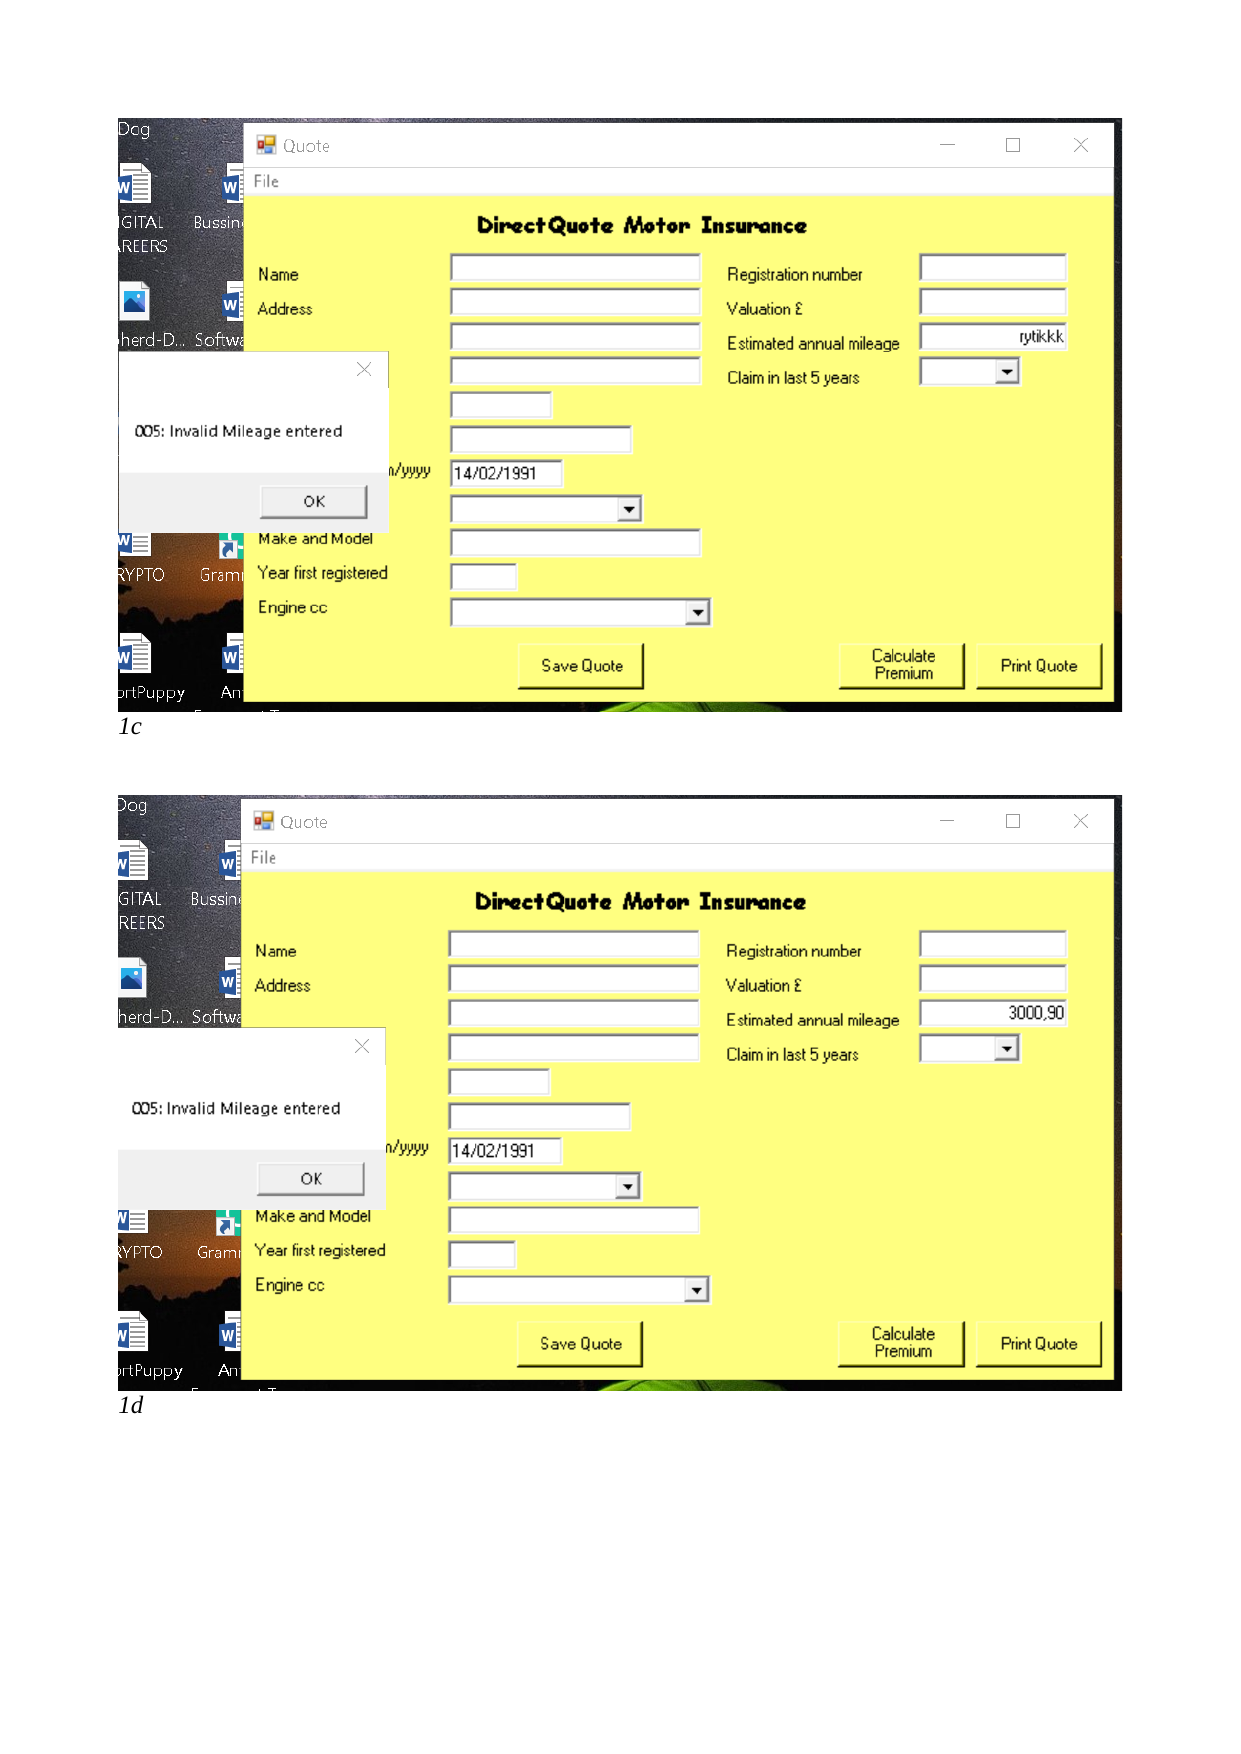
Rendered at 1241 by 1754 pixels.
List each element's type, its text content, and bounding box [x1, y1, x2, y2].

picture [118, 795, 1123, 1391]
picture [118, 118, 1123, 712]
text 1d [118, 1391, 1122, 1419]
text 1c [118, 712, 1122, 740]
